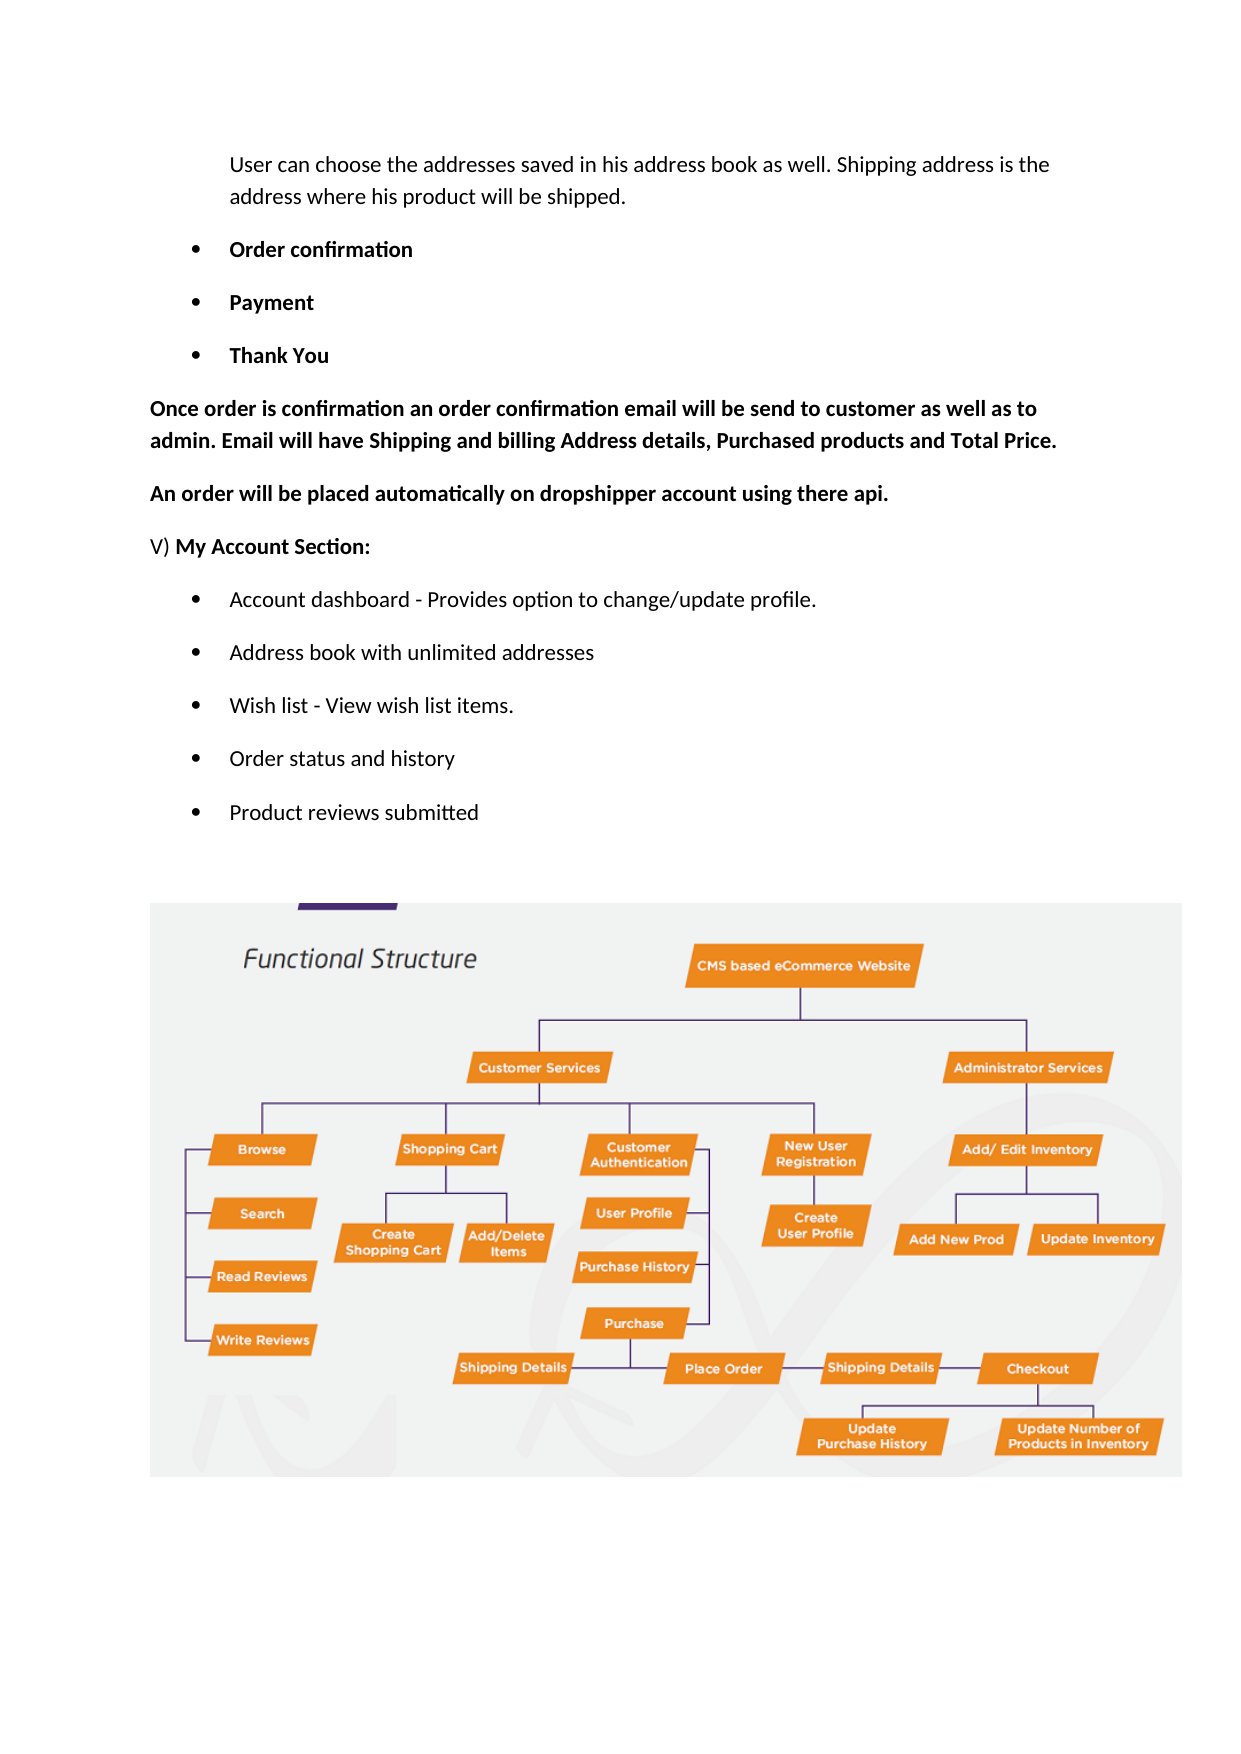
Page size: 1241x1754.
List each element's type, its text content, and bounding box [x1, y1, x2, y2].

list Order confirmation [192, 235, 1090, 263]
list Wish list - View wish list items. [192, 692, 1090, 719]
list Payment [192, 288, 1090, 316]
list Account dashboard - Provides option to change/update profile. [192, 586, 1090, 613]
list Thank You [192, 341, 1090, 369]
text Once order is confirmation an order confirmation email will be send to customer as well as to admin. Email will have Shipping and billing Address details, Purchased products and Total Price. [150, 394, 1090, 454]
list User can choose the addresses saved in his address book as well. Shipping address is the address where his product will be shipped. [229, 150, 1090, 210]
list Order status and history [192, 744, 1090, 773]
picture [150, 903, 1183, 1477]
text An order will be placed automatically on dropshipper account using there api. [150, 479, 1090, 507]
text V) My Account Section: [150, 532, 1090, 561]
list Product reviews submitted [192, 798, 1090, 826]
list Address book with unlimited addresses [192, 638, 1090, 667]
